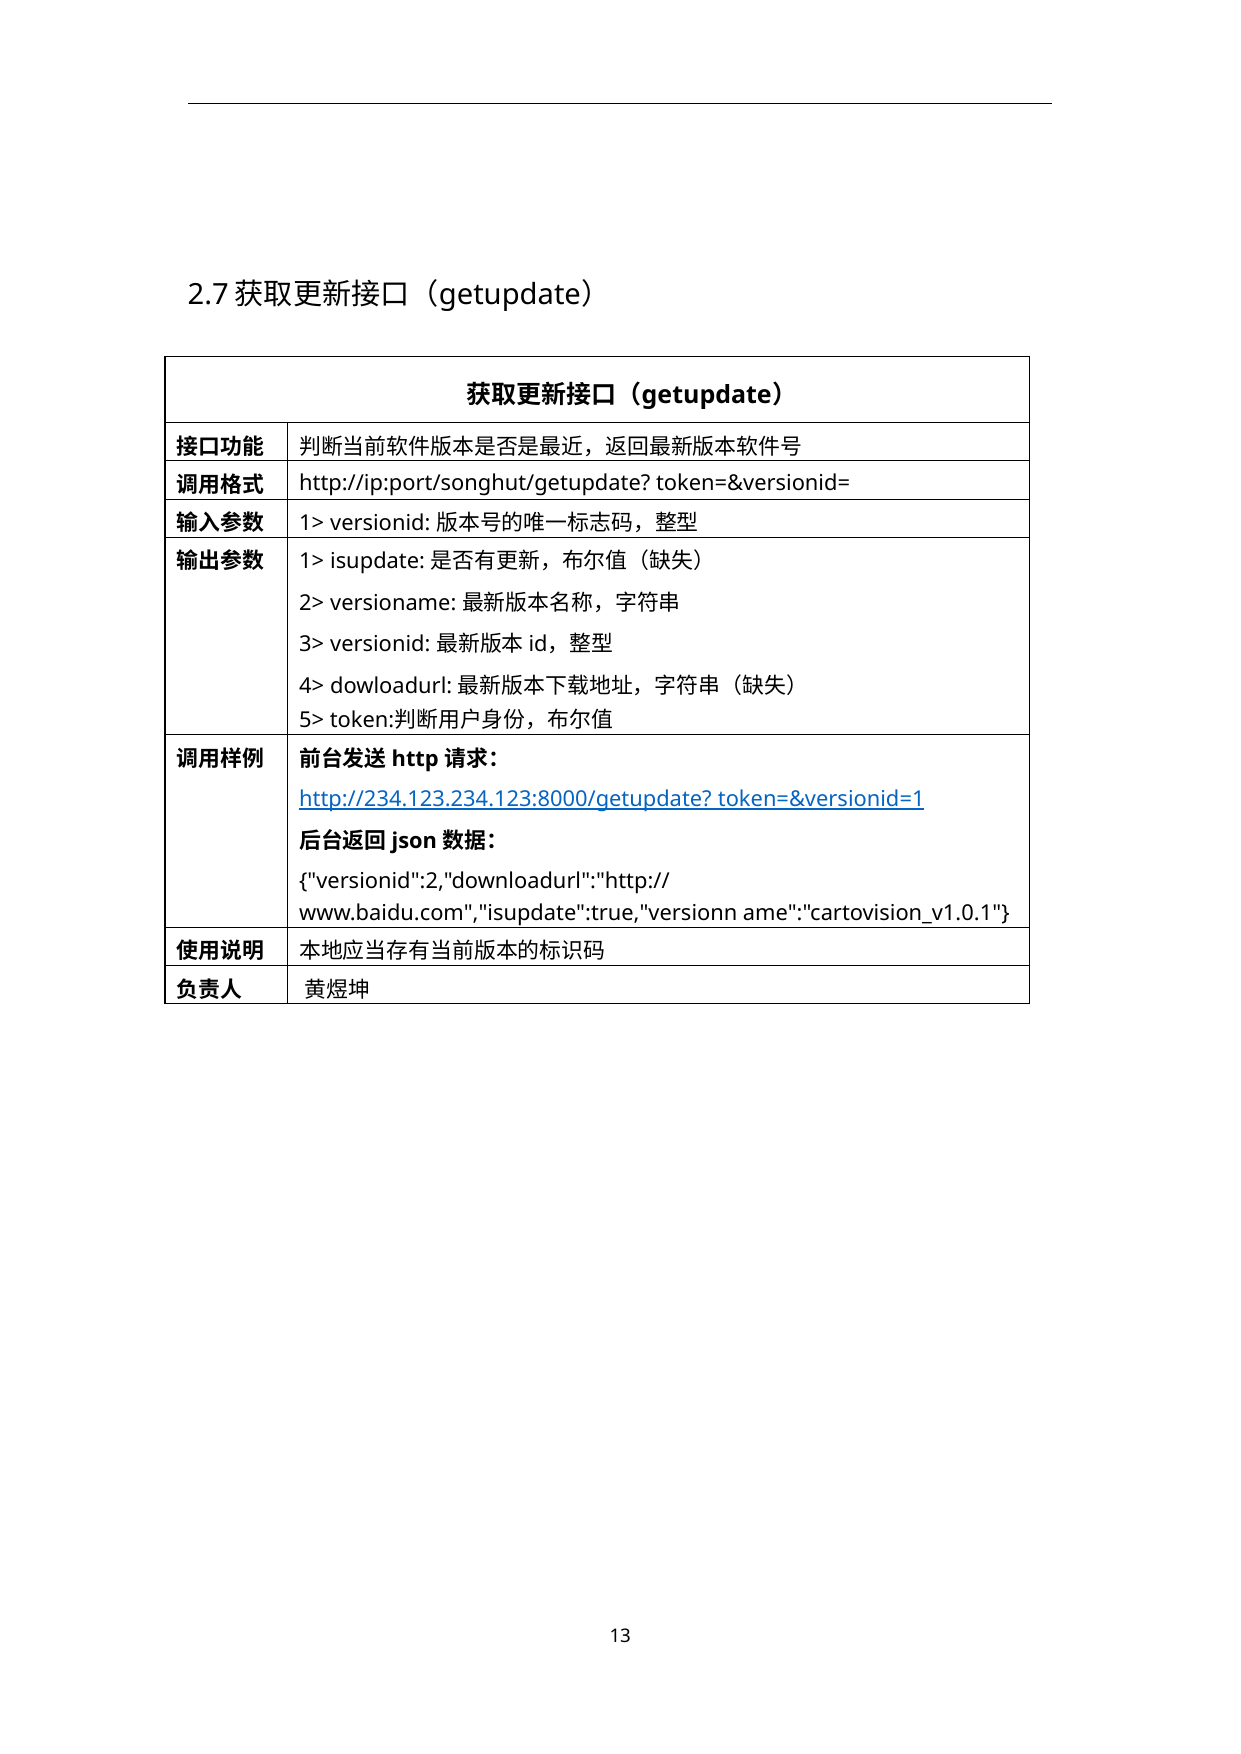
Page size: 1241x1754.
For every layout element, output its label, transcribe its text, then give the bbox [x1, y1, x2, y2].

text 2.7获取更新接口（getupdate） [187, 271, 1053, 313]
table_header [166, 357, 288, 422]
table_cell 调用格式 [166, 461, 287, 498]
table_cell 判断当前软件版本是否是最近，返回最新版本软件号 [288, 423, 1029, 460]
table_cell 1> isupdate: 是否有更新，布尔值（缺失） 2> versioname: 最新版本名称，字符串 3> versionid: 最新版本 id，整型 4> dowloadurl: 最新版本下载地址，字符串（缺失） 5> token:判断用户身份，布尔值 [288, 538, 1029, 734]
table_cell 使用说明 [166, 928, 287, 965]
table_cell 1> versionid: 版本号的唯一标志码，整型 [288, 500, 1029, 537]
table_cell 负责人 [166, 966, 287, 1003]
table_cell http://ip:port/songhut/getupdate? token=&versionid= [288, 461, 1029, 498]
table_header 获取更新接口（getupdate） [288, 357, 1029, 422]
table_cell 调用样例 [166, 735, 287, 927]
table_cell 黄煜坤 [288, 966, 1029, 1003]
table_cell 本地应当存有当前版本的标识码 [288, 928, 1029, 965]
table_cell 前台发送 http 请求： http://234.123.234.123:8000/getupdate? token=&versionid=1 后台返回 json 数据： {"versionid":2,"downloadurl":"http://www.baidu.com","isupdate":true,"versionn ame":"cartovision_v1.0.1"} [288, 735, 1029, 927]
table_cell 输出参数 [166, 538, 287, 734]
table_cell 接口功能 [166, 423, 287, 460]
table_cell 输入参数 [166, 500, 287, 537]
